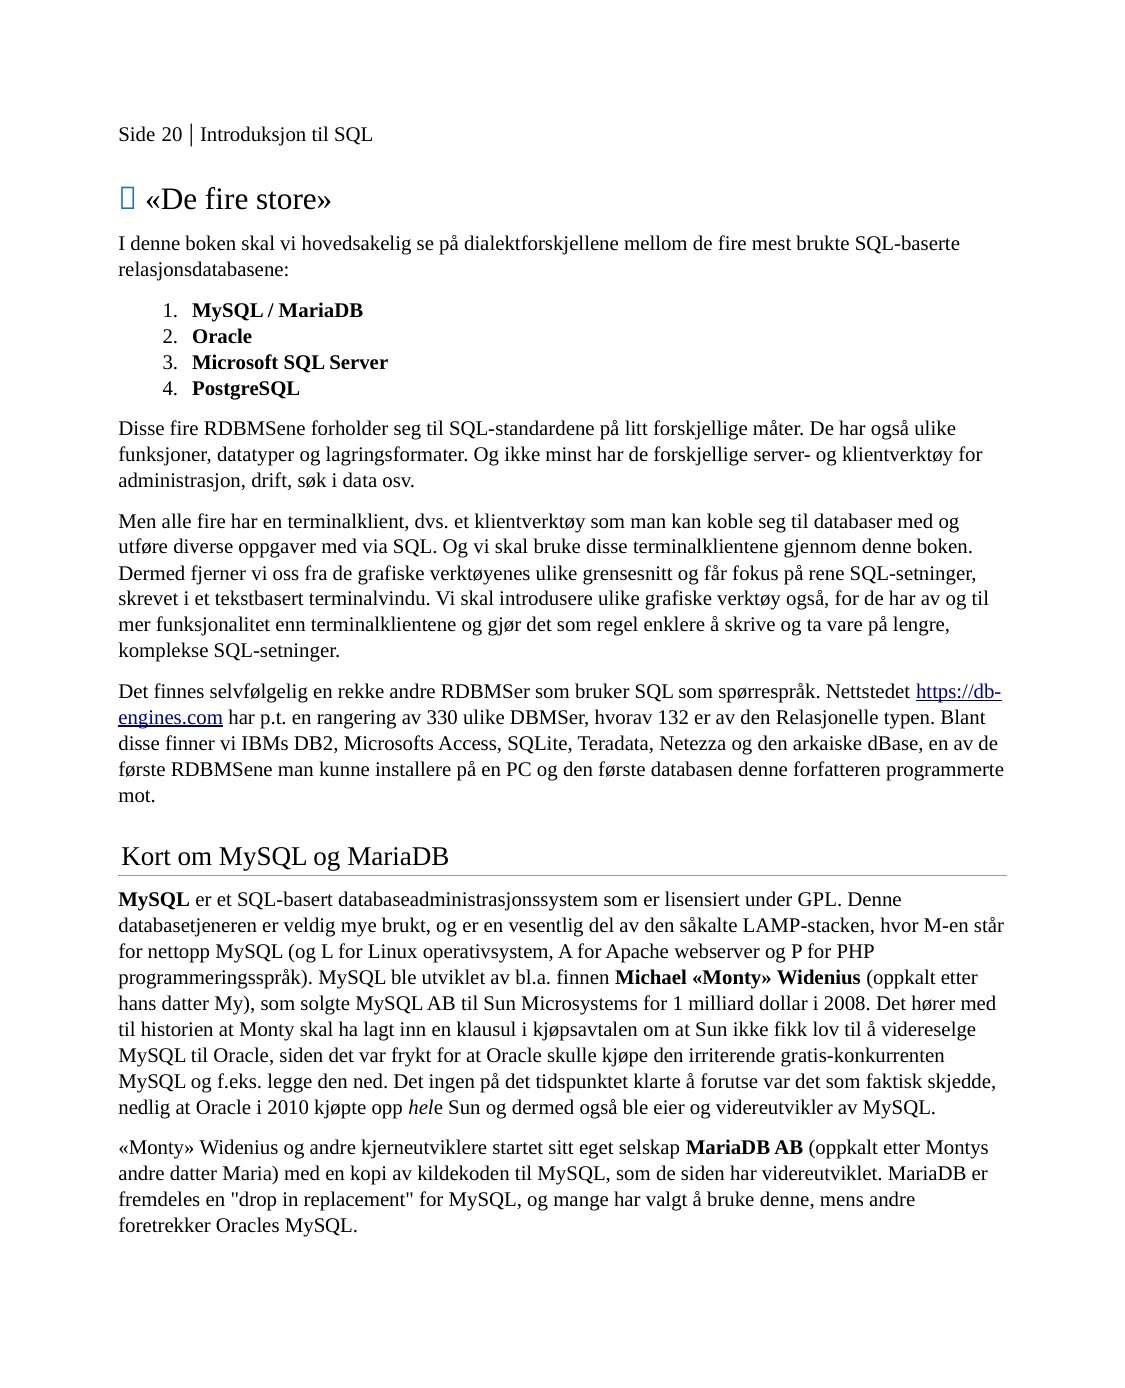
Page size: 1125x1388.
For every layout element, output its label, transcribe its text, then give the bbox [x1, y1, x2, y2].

list Oracle [162, 324, 1007, 348]
text I denne boken skal vi hovedsakelig se på dialektforskjellene mellom de fire mest brukte SQL-baserte relasjonsdatabasene: [118, 231, 1007, 281]
text Disse fire RDBMSene forholder seg til SQL-standardene på litt forskjellige måter. De har også ulike funksjoner, datatyper og lagringsformater. Og ikke minst har de forskjellige server- og klientverktøy for administrasjon, drift, søk i data osv. [118, 416, 1007, 492]
list Microsoft SQL Server [162, 350, 1007, 374]
text MySQL er et SQL-basert databaseadministrasjonssystem som er lisensiert under GPL. Denne databasetjeneren er veldig mye brukt, og er en vesentlig del av den såkalte LAMP-stacken, hvor M-en står for nettopp MySQL (og L for Linux operativsystem, A for Apache webserver og P for PHP programmeringsspråk). MySQL ble utviklet av bl.a. finnen Michael «Monty» Widenius (oppkalt etter hans datter My), som solgte MySQL AB til Sun Microsystems for 1 milliard dollar i 2008. Det hører med til historien at Monty skal ha lagt inn en klausul i kjøpsavtalen om at Sun ikke fikk lov til å videreselge MySQL til Oracle, siden det var frykt for at Oracle skulle kjøpe den irriterende gratis-konkurrenten MySQL og f.eks. legge den ned. Det ingen på det tidspunktet klarte å forutse var det som faktisk skjedde, nedlig at Oracle i 2010 kjøpte opp hele Sun og dermed også ble eier og videreutvikler av MySQL. [118, 887, 1007, 1119]
subtitle Kort om MySQL og MariaDB [118, 838, 1007, 875]
list PostgreSQL [162, 376, 1007, 400]
text «Monty» Widenius og andre kjerneutviklere startet sitt eget selskap MariaDB AB (oppkalt etter Montys andre datter Maria) med en kopi av kildekoden til MySQL, som de siden har videreutviklet. MariaDB er fremdeles en "drop in replacement" for MySQL, og mange har valgt å bruke denne, mens andre foretrekker Oracles MySQL. [118, 1135, 1007, 1237]
text Men alle fire har en terminalklient, dvs. et klientverktøy som man kan koble seg til databaser med og utføre diverse oppgaver med via SQL. Og vi skal bruke disse terminalklientene gjennom denne boken. Dermed fjerner vi oss fra de grafiske verktøyenes ulike grensesnitt og får fokus på rene SQL-setninger, skrevet i et tekstbasert terminalvindu. Vi skal introdusere ulike grafiske verktøy også, for de har av og til mer funksjonalitet enn terminalklientene og gjør det som regel enklere å skrive og ta vare på lengre, komplekse SQL-setninger. [118, 508, 1007, 662]
list MySQL / MariaDB [162, 298, 1007, 322]
text Det finnes selvfølgelig en rekke andre RDBMSer som bruker SQL som spørrespråk. Nettstedet https://db-engines.com har p.t. en rangering av 330 ulike DBMSer, hvorav 132 er av den Relasjonelle typen. Blant disse finner vi IBMs DB2, Microsofts Access, SQLite, Teradata, Netezza og den arkaiske dBase, en av de første RDBMSene man kunne installere på en PC og den første databasen denne forfatteren programmerte mot. [118, 679, 1007, 807]
subtitle  «De fire store» [118, 176, 1007, 219]
